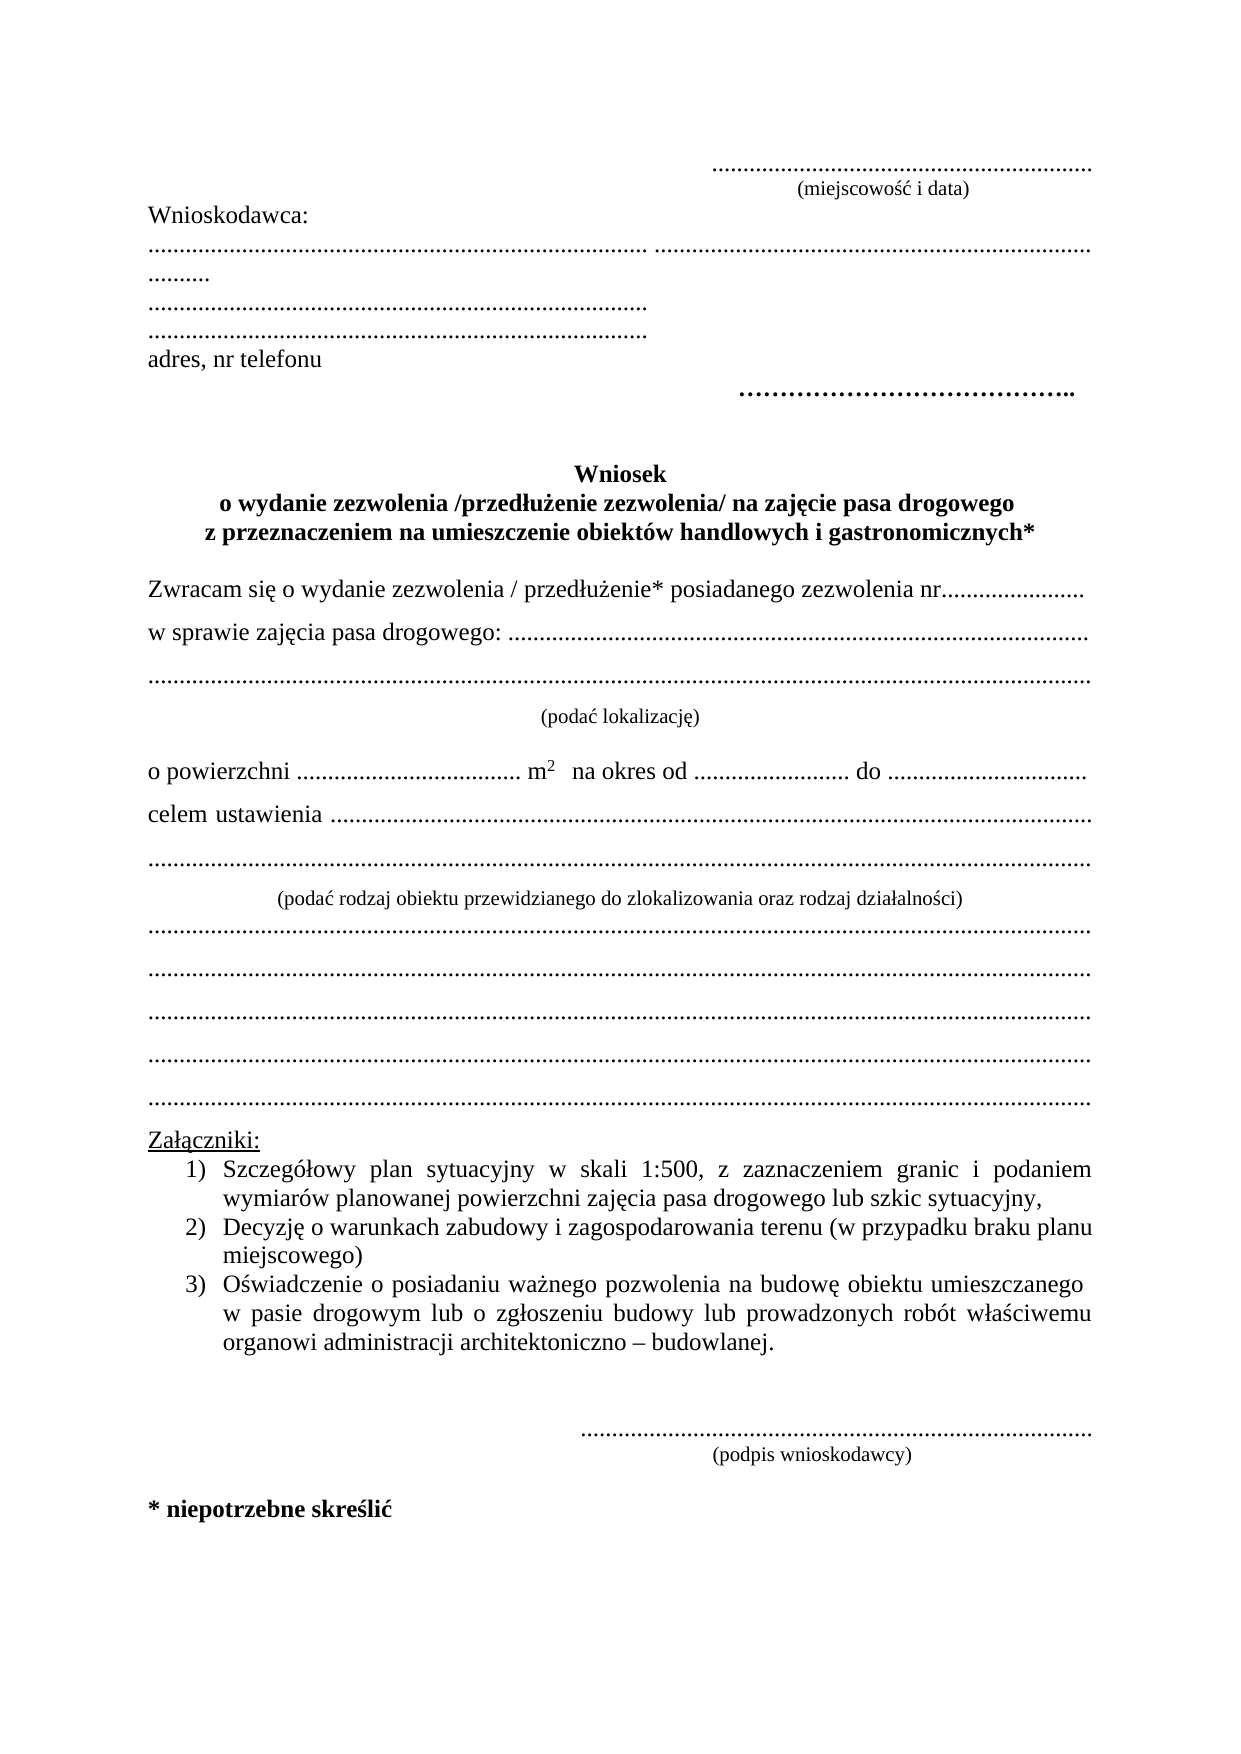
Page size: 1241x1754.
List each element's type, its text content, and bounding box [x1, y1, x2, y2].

text ....................................................................................................................................................... [148, 996, 1093, 1025]
text ................................................................................ [148, 287, 1093, 315]
text adres, nr telefonu [148, 344, 1093, 373]
list Szczegółowy plan sytuacyjny w skali 1:500, z zaznaczeniem granic i podaniem wymiarów planowanej powierzchni zajęcia pasa drogowego lub szkic sytuacyjny, [185, 1154, 1093, 1212]
text Wnioskodawca: [148, 200, 1093, 229]
text ....................................................................................................................................................... [148, 1082, 1093, 1111]
text Wniosek [148, 459, 1093, 488]
list Decyzję o warunkach zabudowy i zagospodarowania terenu (w przypadku braku planu miejscowego) [185, 1212, 1093, 1269]
text o powierzchni .................................... m2 na okres od ......................... do ................................ [148, 756, 1093, 785]
text Załączniki: [148, 1125, 1093, 1154]
text ............................................................. [148, 148, 1093, 176]
text (miejscowość i data) [148, 176, 1093, 200]
list Oświadczenie o posiadaniu ważnego pozwolenia na budowę obiektu umieszczanego w pasie drogowym lub o zgłoszeniu budowy lub prowadzonych robót właściwemu organowi administracji architektoniczno – budowlanej. [185, 1269, 1093, 1355]
text (podać lokalizację) [148, 703, 1093, 728]
text ....................................................................................................................................................... [148, 660, 1093, 689]
text * niepotrzebne skreślić [148, 1494, 1093, 1523]
text celem ustawienia .......................................................................................................................... ....................................................................................................................................................... [148, 799, 1093, 871]
text ………………………………….. [664, 373, 1093, 402]
text .................................................................................. [148, 1413, 1093, 1442]
text ....................................................................................................................................................... [148, 1039, 1093, 1068]
text (podpis wnioskodawcy) [148, 1442, 1093, 1466]
text o wydanie zezwolenia /przedłużenie zezwolenia/ na zajęcie pasa drogowego z przeznaczeniem na umieszczenie obiektów handlowych i gastronomicznych* [148, 488, 1093, 545]
text ................................................................................ ................................................................................ [148, 229, 1093, 287]
text ....................................................................................................................................................... [148, 953, 1093, 982]
text ................................................................................ [148, 315, 1093, 344]
text (podać rodzaj obiektu przewidzianego do zlokalizowania oraz rodzaj działalności) [148, 886, 1093, 910]
text ....................................................................................................................................................... [148, 910, 1093, 938]
text w sprawie zajęcia pasa drogowego: ............................................................................................. [148, 617, 1093, 646]
text Zwracam się o wydanie zezwolenia / przedłużenie* posiadanego zezwolenia nr....................... [148, 574, 1093, 603]
